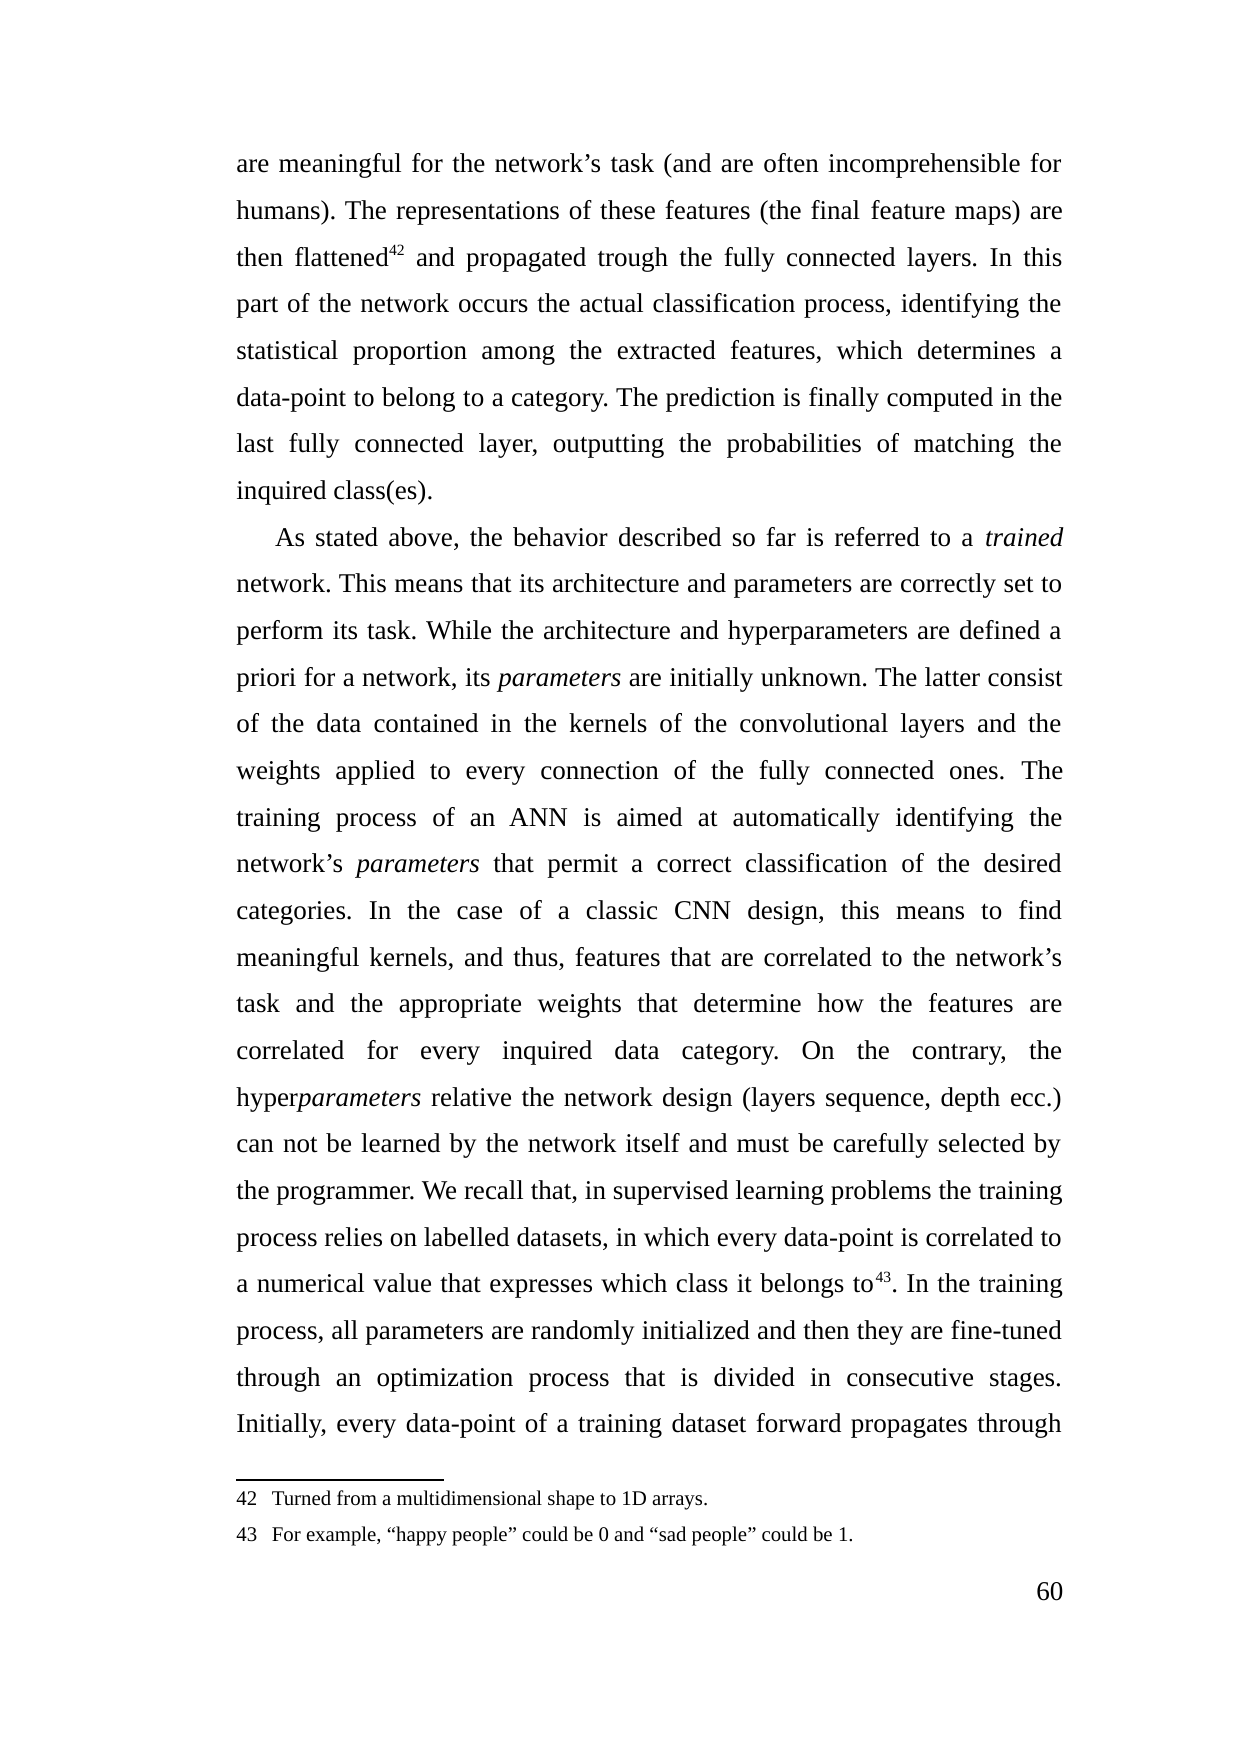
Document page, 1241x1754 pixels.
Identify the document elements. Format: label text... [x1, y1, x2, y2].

text For example, “happy people” could be 0 and “sad people” could be 1. [236, 1522, 1063, 1546]
text Turned from a multidimensional shape to 1D arrays. [236, 1486, 1063, 1510]
text As stated above, the behavior described so far is referred to a trained network. This means that its architecture and parameters are correctly set to perform its task. While the architecture and hyperparameters are defined a priori for a network, its parameters are initially unknown. The latter consist of the data contained in the kernels of the convolutional layers and the weights applied to every connection of the fully connected ones. The training process of an ANN is aimed at automatically identifying the network’s parameters that permit a correct classification of the desired categories. In the case of a classic CNN design, this means to find meaningful kernels, and thus, features that are correlated to the network’s task and the appropriate weights that determine how the features are correlated for every inquired data category. On the contrary, the hyperparameters relative the network design (layers sequence, depth ecc.) can not be learned by the network itself and must be carefully selected by the programmer. We recall that, in supervised learning problems the training process relies on labelled datasets, in which every data-point is correlated to a numerical value that expresses which class it belongs to. In the training process, all parameters are randomly initialized and then they are fine-tuned through an optimization process that is divided in consecutive stages. Initially, every data-point of a training dataset forward propagates through [236, 521, 1063, 1439]
text are meaningful for the network’s task (and are often incomprehensible for humans). The representations of these features (the final feature maps) are then flattened and propagated trough the fully connected layers. In this part of the network occurs the actual classification process, identifying the statistical proportion among the extracted features, which determines a data-point to belong to a category. The prediction is finally computed in the last fully connected layer, outputting the probabilities of matching the inquired class(es). [236, 148, 1063, 505]
